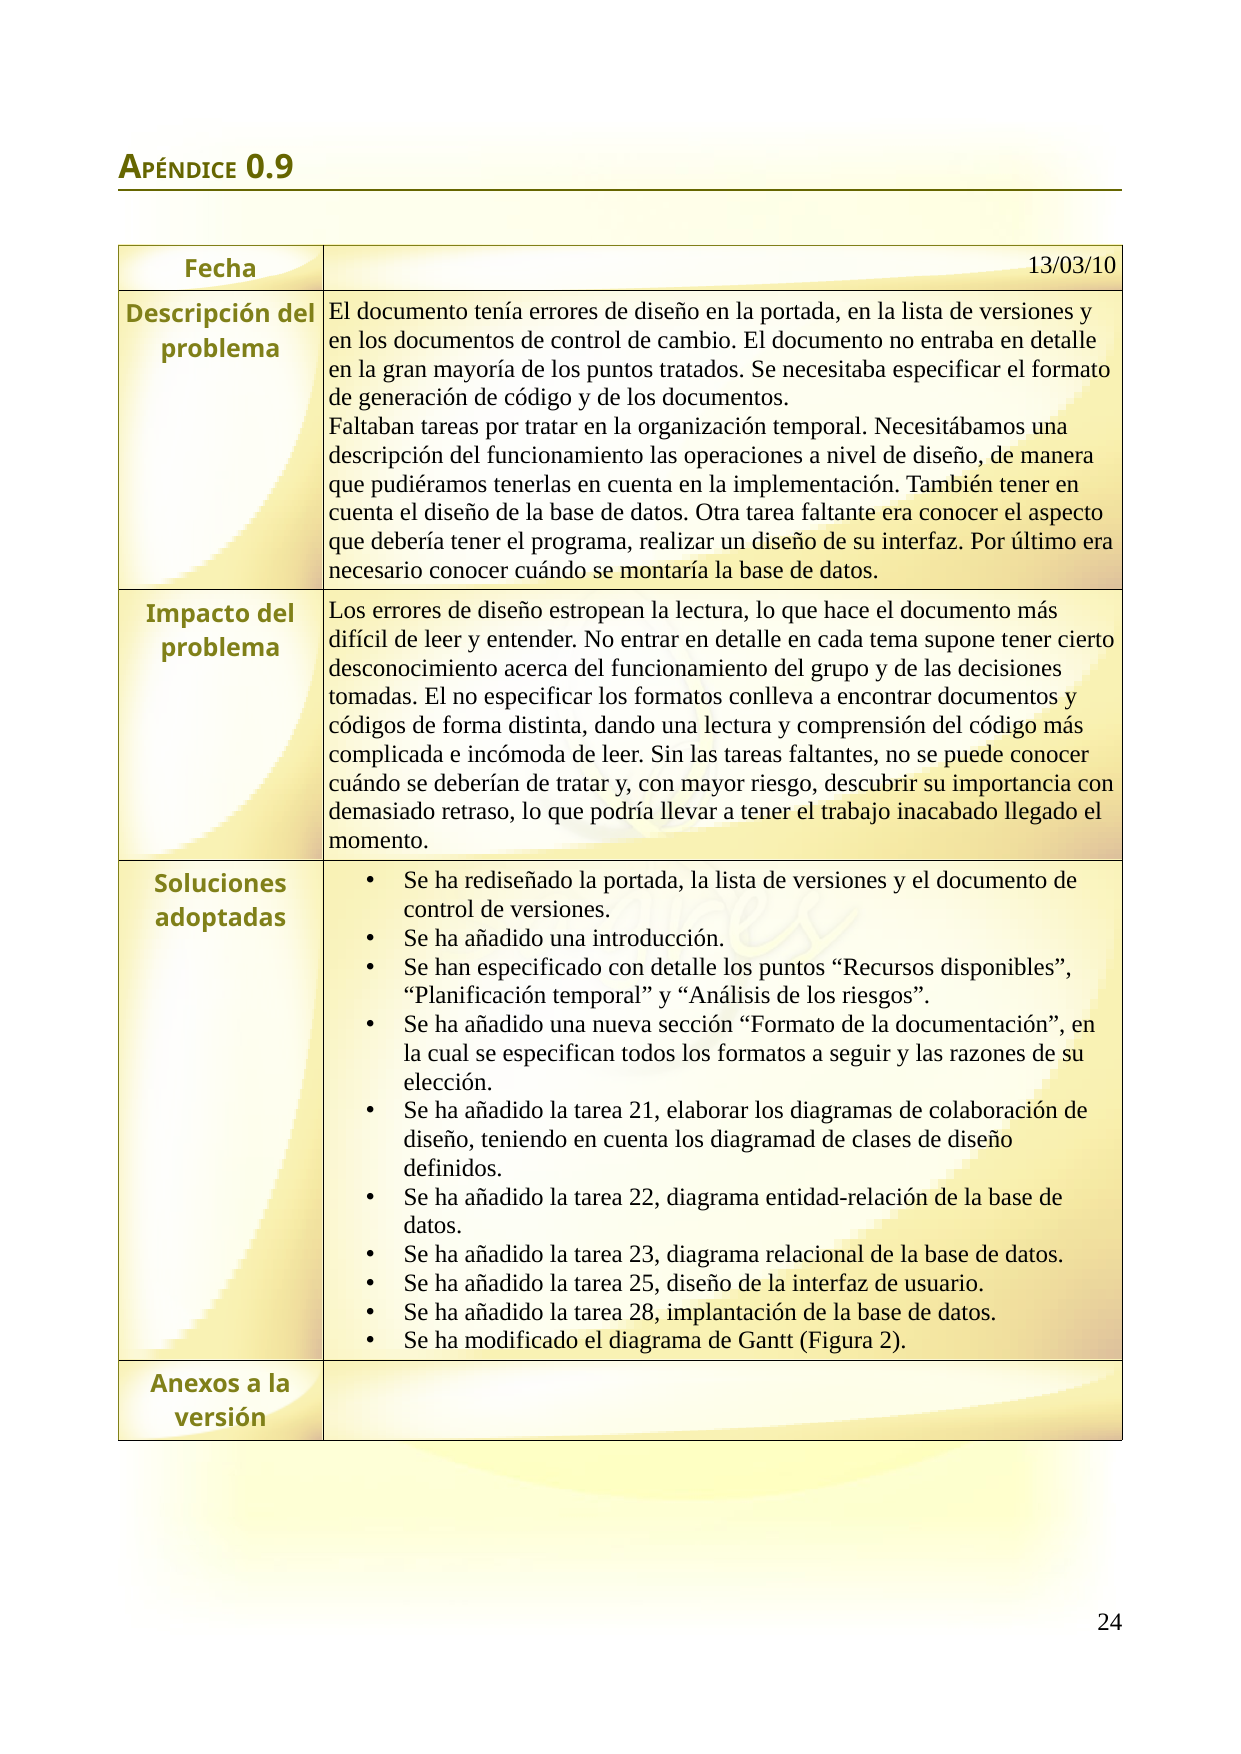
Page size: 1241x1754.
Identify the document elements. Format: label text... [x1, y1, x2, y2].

table_cell El documento tenía errores de diseño en la portada, en la lista de versiones y en los documentos de control de cambio. El documento no entraba en detalle en la gran mayoría de los puntos tratados. Se necesitaba especificar el formato de generación de código y de los documentos. Faltaban tareas por tratar en la organización temporal. Necesitábamos una descripción del funcionamiento las operaciones a nivel de diseño, de manera que pudiéramos tenerlas en cuenta en la implementación. También tener en cuenta el diseño de la base de datos. Otra tarea faltante era conocer el aspecto que debería tener el programa, realizar un diseño de su interfaz. Por último era necesario conocer cuándo se montaría la base de datos. [324, 291, 1122, 589]
table_cell [324, 1361, 1122, 1440]
table_cell Impacto del problema [119, 590, 323, 860]
table_cell Soluciones adoptadas [119, 861, 323, 1360]
table_cell Se ha rediseñado la portada, la lista de versiones y el documento de control de versiones. Se ha añadido una introducción. Se han especificado con detalle los puntos “Recursos disponibles”, “Planificación temporal” y “Análisis de los riesgos”. Se ha añadido una nueva sección “Formato de la documentación”, en la cual se especifican todos los formatos a seguir y las razones de su elección. Se ha añadido la tarea 21, elaborar los diagramas de colaboración de diseño, teniendo en cuenta los diagramad de clases de diseño definidos. Se ha añadido la tarea 22, diagrama entidad-relación de la base de datos. Se ha añadido la tarea 23, diagrama relacional de la base de datos. Se ha añadido la tarea 25, diseño de la interfaz de usuario. Se ha añadido la tarea 28, implantación de la base de datos. Se ha modificado el diagrama de Gantt (Figura 2). [324, 861, 1122, 1360]
table_cell Anexos a la versión [119, 1361, 323, 1440]
subtitle Apéndice 0.9 [118, 143, 1122, 189]
picture [118, 191, 1122, 245]
table_cell Descripción del problema [119, 291, 323, 589]
table_header Fecha [119, 246, 323, 290]
table_cell Los errores de diseño estropean la lectura, lo que hace el documento más difícil de leer y entender. No entrar en detalle en cada tema supone tener cierto desconocimiento acerca del funcionamiento del grupo y de las decisiones tomadas. El no especificar los formatos conlleva a encontrar documentos y códigos de forma distinta, dando una lectura y comprensión del código más complicada e incómoda de leer. Sin las tareas faltantes, no se puede conocer cuándo se deberían de tratar y, con mayor riesgo, descubrir su importancia con demasiado retraso, lo que podría llevar a tener el trabajo inacabado llegado el momento. [324, 590, 1122, 860]
picture [118, 118, 1122, 143]
picture [118, 1441, 1122, 1636]
table_header 13/03/10 [324, 246, 1122, 290]
